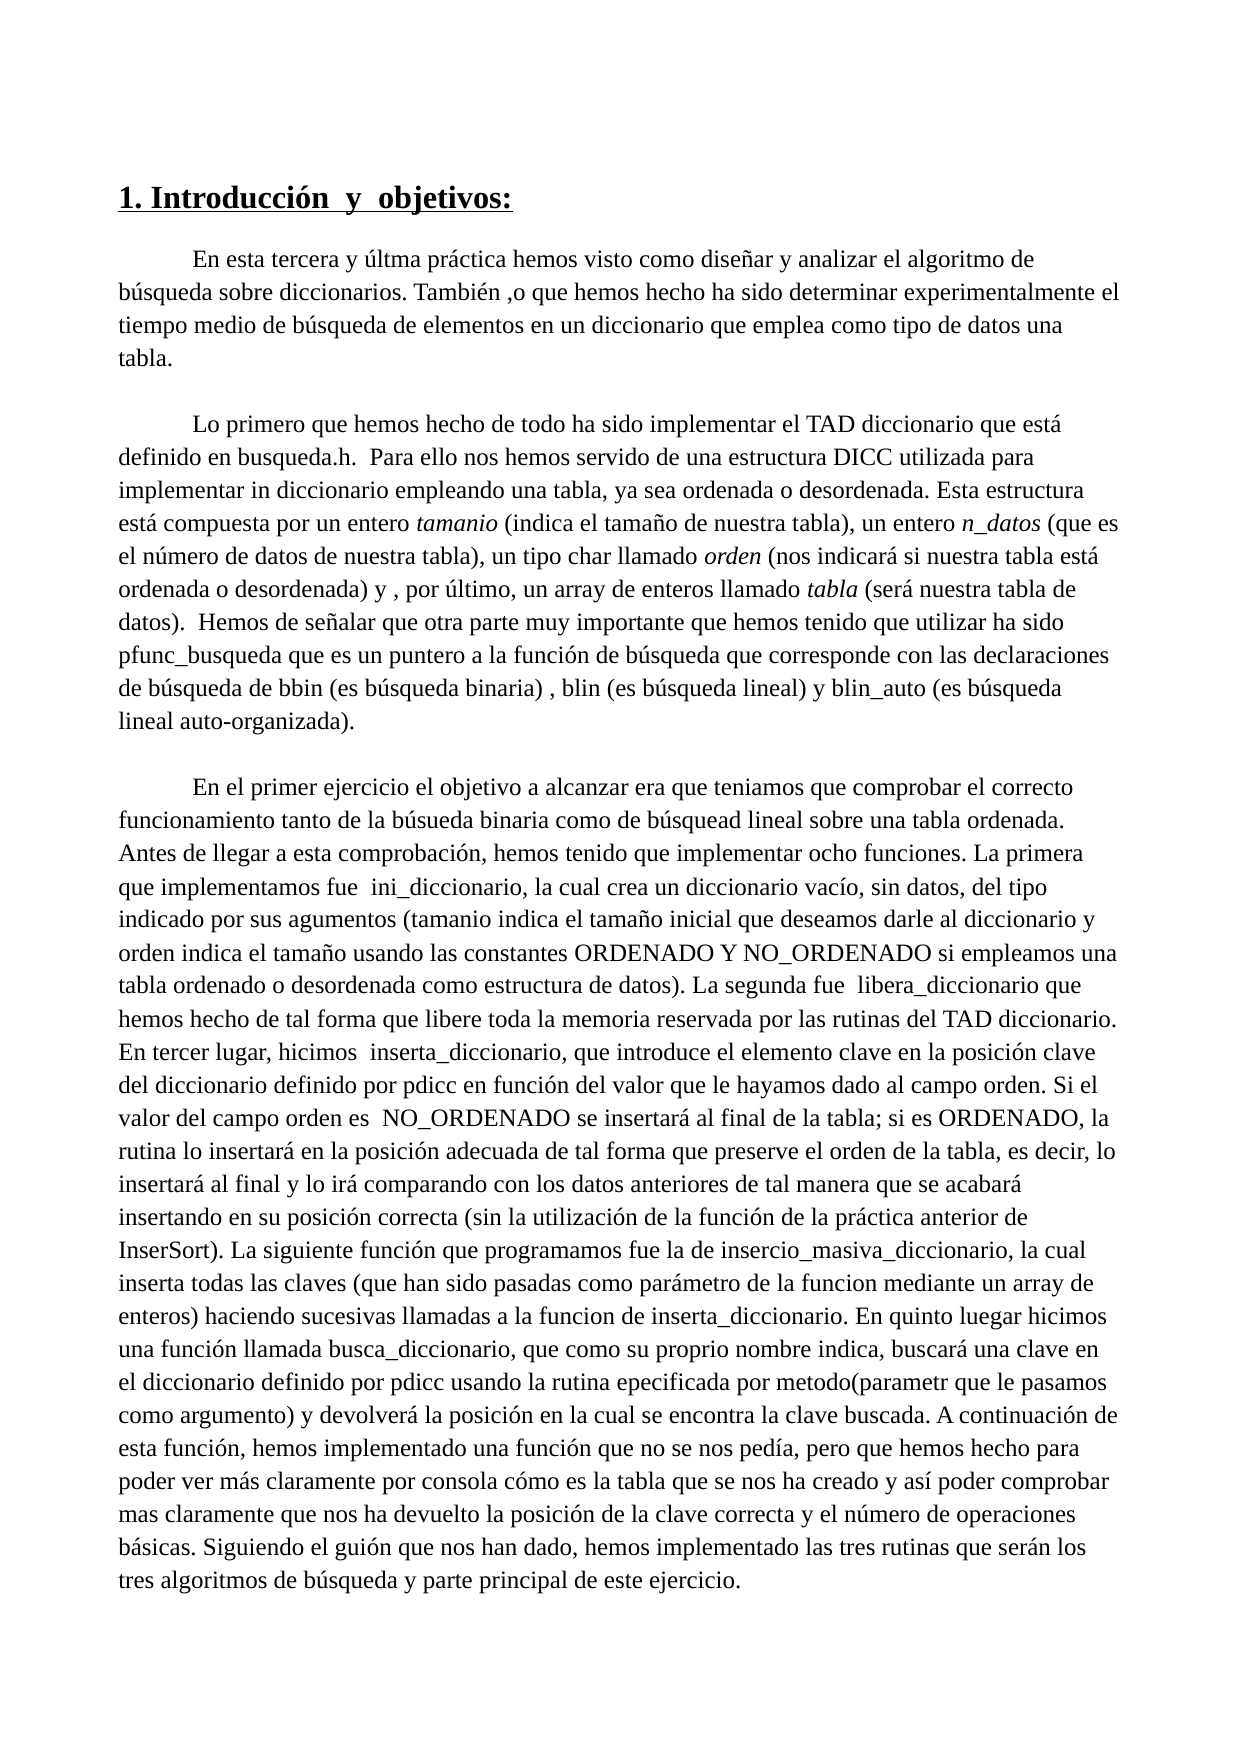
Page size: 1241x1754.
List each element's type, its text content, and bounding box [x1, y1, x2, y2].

text En esta tercera y últma práctica hemos visto como diseñar y analizar el algoritmo de búsqueda sobre diccionarios. También ,o que hemos hecho ha sido determinar experimentalmente el tiempo medio de búsqueda de elementos en un diccionario que emplea como tipo de datos una tabla. [118, 244, 1122, 372]
text 1. Introducción y objetivos: [118, 178, 1122, 215]
text En el primer ejercicio el objetivo a alcanzar era que teniamos que comprobar el correcto funcionamiento tanto de la búsueda binaria como de búsquead lineal sobre una tabla ordenada. Antes de llegar a esta comprobación, hemos tenido que implementar ocho funciones. La primera que implementamos fue ini_diccionario, la cual crea un diccionario vacío, sin datos, del tipo indicado por sus agumentos (tamanio indica el tamaño inicial que deseamos darle al diccionario y orden indica el tamaño usando las constantes ORDENADO Y NO_ORDENADO si empleamos una tabla ordenado o desordenada como estructura de datos). La segunda fue libera_diccionario que hemos hecho de tal forma que libere toda la memoria reservada por las rutinas del TAD diccionario. En tercer lugar, hicimos inserta_diccionario, que introduce el elemento clave en la posición clave del diccionario definido por pdicc en función del valor que le hayamos dado al campo orden. Si el valor del campo orden es NO_ORDENADO se insertará al final de la tabla; si es ORDENADO, la rutina lo insertará en la posición adecuada de tal forma que preserve el orden de la tabla, es decir, lo insertará al final y lo irá comparando con los datos anteriores de tal manera que se acabará insertando en su posición correcta (sin la utilización de la función de la práctica anterior de InserSort). La siguiente función que programamos fue la de insercio_masiva_diccionario, la cual inserta todas las claves (que han sido pasadas como parámetro de la funcion mediante un array de enteros) haciendo sucesivas llamadas a la funcion de inserta_diccionario. En quinto luegar hicimos una función llamada busca_diccionario, que como su proprio nombre indica, buscará una clave en el diccionario definido por pdicc usando la rutina epecificada por metodo(parametr que le pasamos como argumento) y devolverá la posición en la cual se encontra la clave buscada. A continuación de esta función, hemos implementado una función que no se nos pedía, pero que hemos hecho para poder ver más claramente por consola cómo es la tabla que se nos ha creado y así poder comprobar mas claramente que nos ha devuelto la posición de la clave correcta y el número de operaciones básicas. Siguiendo el guión que nos han dado, hemos implementado las tres rutinas que serán los tres algoritmos de búsqueda y parte principal de este ejercicio. [118, 772, 1122, 1594]
text Lo primero que hemos hecho de todo ha sido implementar el TAD diccionario que está definido en busqueda.h. Para ello nos hemos servido de una estructura DICC utilizada para implementar in diccionario empleando una tabla, ya sea ordenada o desordenada. Esta estructura está compuesta por un entero tamanio (indica el tamaño de nuestra tabla), un entero n_datos (que es el número de datos de nuestra tabla), un tipo char llamado orden (nos indicará si nuestra tabla está ordenada o desordenada) y , por último, un array de enteros llamado tabla (será nuestra tabla de datos). Hemos de señalar que otra parte muy importante que hemos tenido que utilizar ha sido pfunc_busqueda que es un puntero a la función de búsqueda que corresponde con las declaraciones de búsqueda de bbin (es búsqueda binaria) , blin (es búsqueda lineal) y blin_auto (es búsqueda lineal auto-organizada). [118, 409, 1122, 735]
